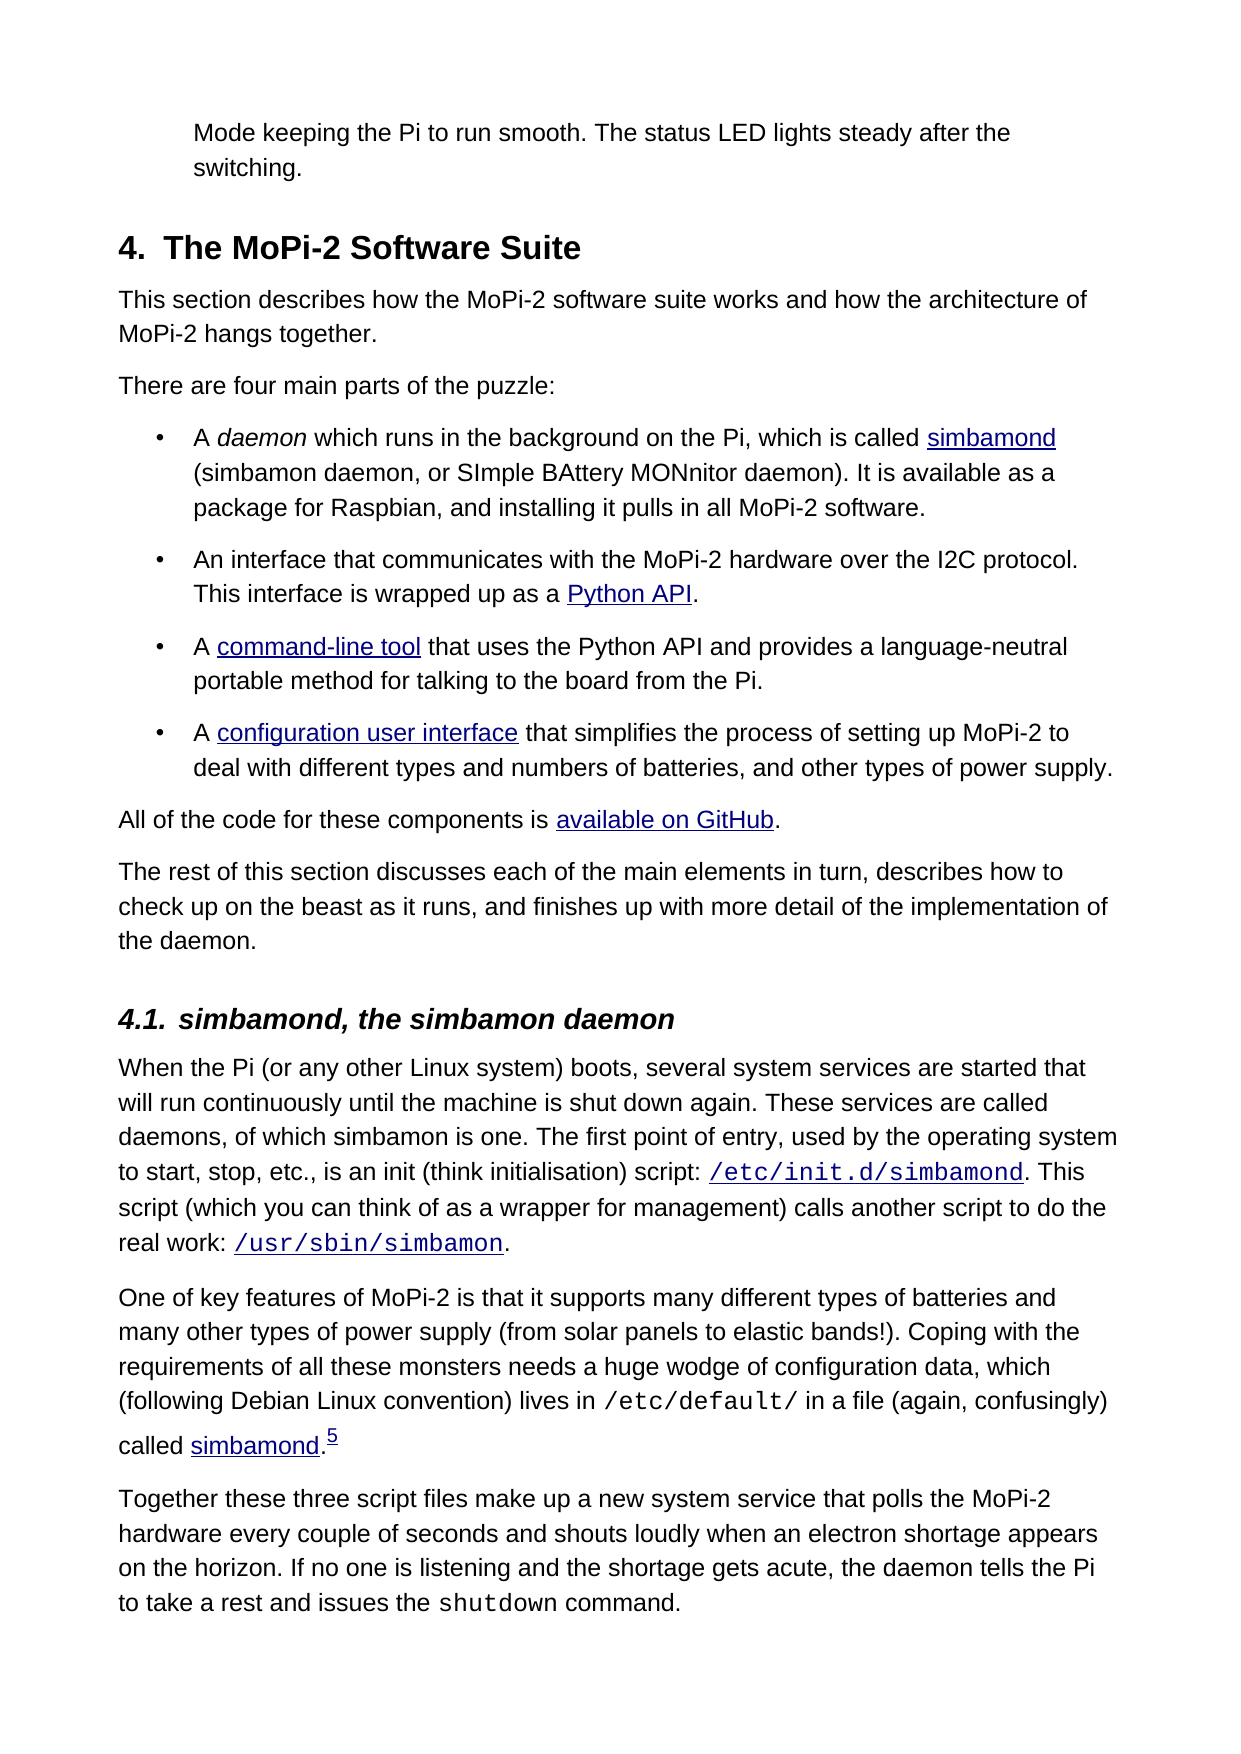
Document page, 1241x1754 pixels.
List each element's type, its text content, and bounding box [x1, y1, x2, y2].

text There are four main parts of the puzzle: [118, 371, 1122, 400]
list A command-line tool that uses the Python API and provides a language-neutral portable method for talking to the board from the Pi. [156, 631, 1122, 695]
list Mode keeping the Pi to run smooth. The status LED lights steady after the switching. [156, 118, 1122, 181]
text The rest of this section discusses each of the main elements in turn, describes how to check up on the beast as it runs, and finishes up with more detail of the implementation of the daemon. [118, 857, 1122, 955]
list An interface that communicates with the MoPi-2 hardware over the I2C protocol. This interface is wrapped up as a Python API. [156, 545, 1122, 608]
subtitle The MoPi-2 Software Suite [118, 228, 1122, 267]
list A configuration user interface that simplifies the process of setting up MoPi-2 to deal with different types and numbers of batteries, and other types of power supply. [156, 718, 1122, 782]
list A daemon which runs in the background on the Pi, which is called simbamond (simbamon daemon, or SImple BAttery MONnitor daemon). It is available as a package for Raspbian, and installing it pulls in all MoPi-2 software. [156, 423, 1122, 521]
text Together these three script files make up a new system service that polls the MoPi-2 hardware every couple of seconds and shouts loudly when an electron shortage appears on the horizon. If no one is listening and the shortage gets acute, the daemon tells the Pi to take a rest and issues the shutdown command. [118, 1484, 1122, 1619]
text All of the code for these components is available on GitHub. [118, 805, 1122, 834]
text When the Pi (or any other Linux system) boots, several system services are started that will run continuously until the machine is shut down again. These services are called daemons, of which simbamon is one. The first point of entry, used by the operating system to start, stop, etc., is an init (think initialisation) script: /etc/init.d/simbamond. This script (which you can think of as a wrapper for management) calls another script to do the real work: /usr/sbin/simbamon. [118, 1053, 1122, 1259]
subtitle simbamond, the simbamon daemon [118, 1002, 1122, 1036]
text One of key features of MoPi-2 is that it supports many different types of batteries and many other types of power supply (from solar panels to elastic bands!). Coping with the requirements of all these monsters needs a huge wodge of configuration data, which (following Debian Linux convention) lives in /etc/default/ in a file (again, confusingly) called simbamond.5 [118, 1283, 1122, 1459]
text This section describes how the MoPi-2 software suite works and how the architecture of MoPi-2 hangs together. [118, 284, 1122, 348]
